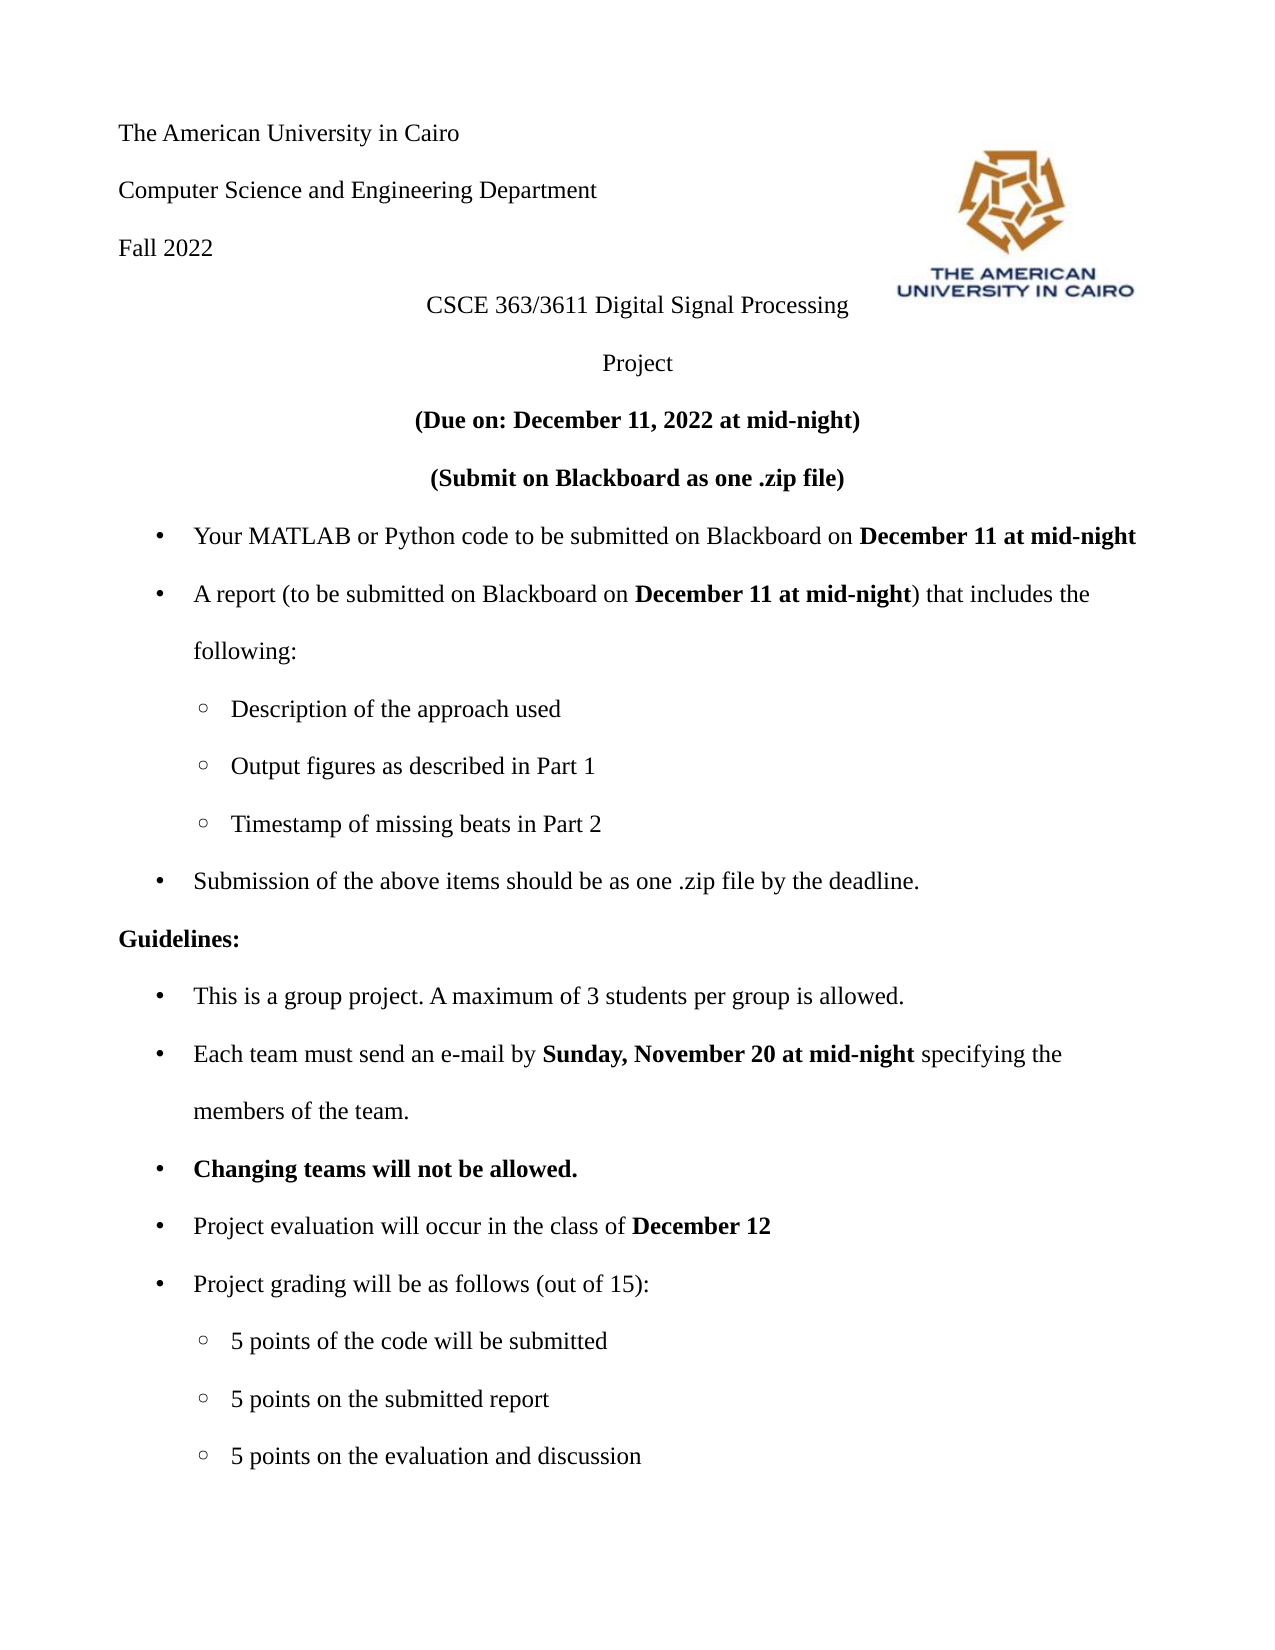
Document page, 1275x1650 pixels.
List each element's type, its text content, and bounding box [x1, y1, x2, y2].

text Guidelines: [118, 924, 1157, 953]
list Project evaluation will occur in the class of December 12 [156, 1211, 1157, 1240]
list Description of the approach used [193, 694, 1157, 723]
list Your MATLAB or Python code to be submitted on Blackboard on December 11 at mid-night [156, 521, 1157, 550]
list Timestamp of missing beats in Part 2 [193, 809, 1157, 838]
list 5 points of the code will be submitted [193, 1326, 1157, 1355]
list Each team must send an e-mail by Sunday, November 20 at mid-night specifying the members of the team. [156, 1039, 1157, 1125]
picture [891, 140, 1144, 305]
list Output figures as described in Part 1 [193, 751, 1157, 780]
list Changing teams will not be allowed. [156, 1154, 1157, 1183]
list 5 points on the submitted report [193, 1384, 1157, 1413]
list 5 points on the evaluation and discussion [193, 1441, 1157, 1470]
list This is a group project. A maximum of 3 students per group is allowed. [156, 981, 1157, 1010]
list Project grading will be as follows (out of 15): [156, 1269, 1157, 1298]
list Submission of the above items should be as one .zip file by the deadline. [156, 866, 1157, 895]
list A report (to be submitted on Blackboard on December 11 at mid-night) that includes the following: [156, 579, 1157, 665]
